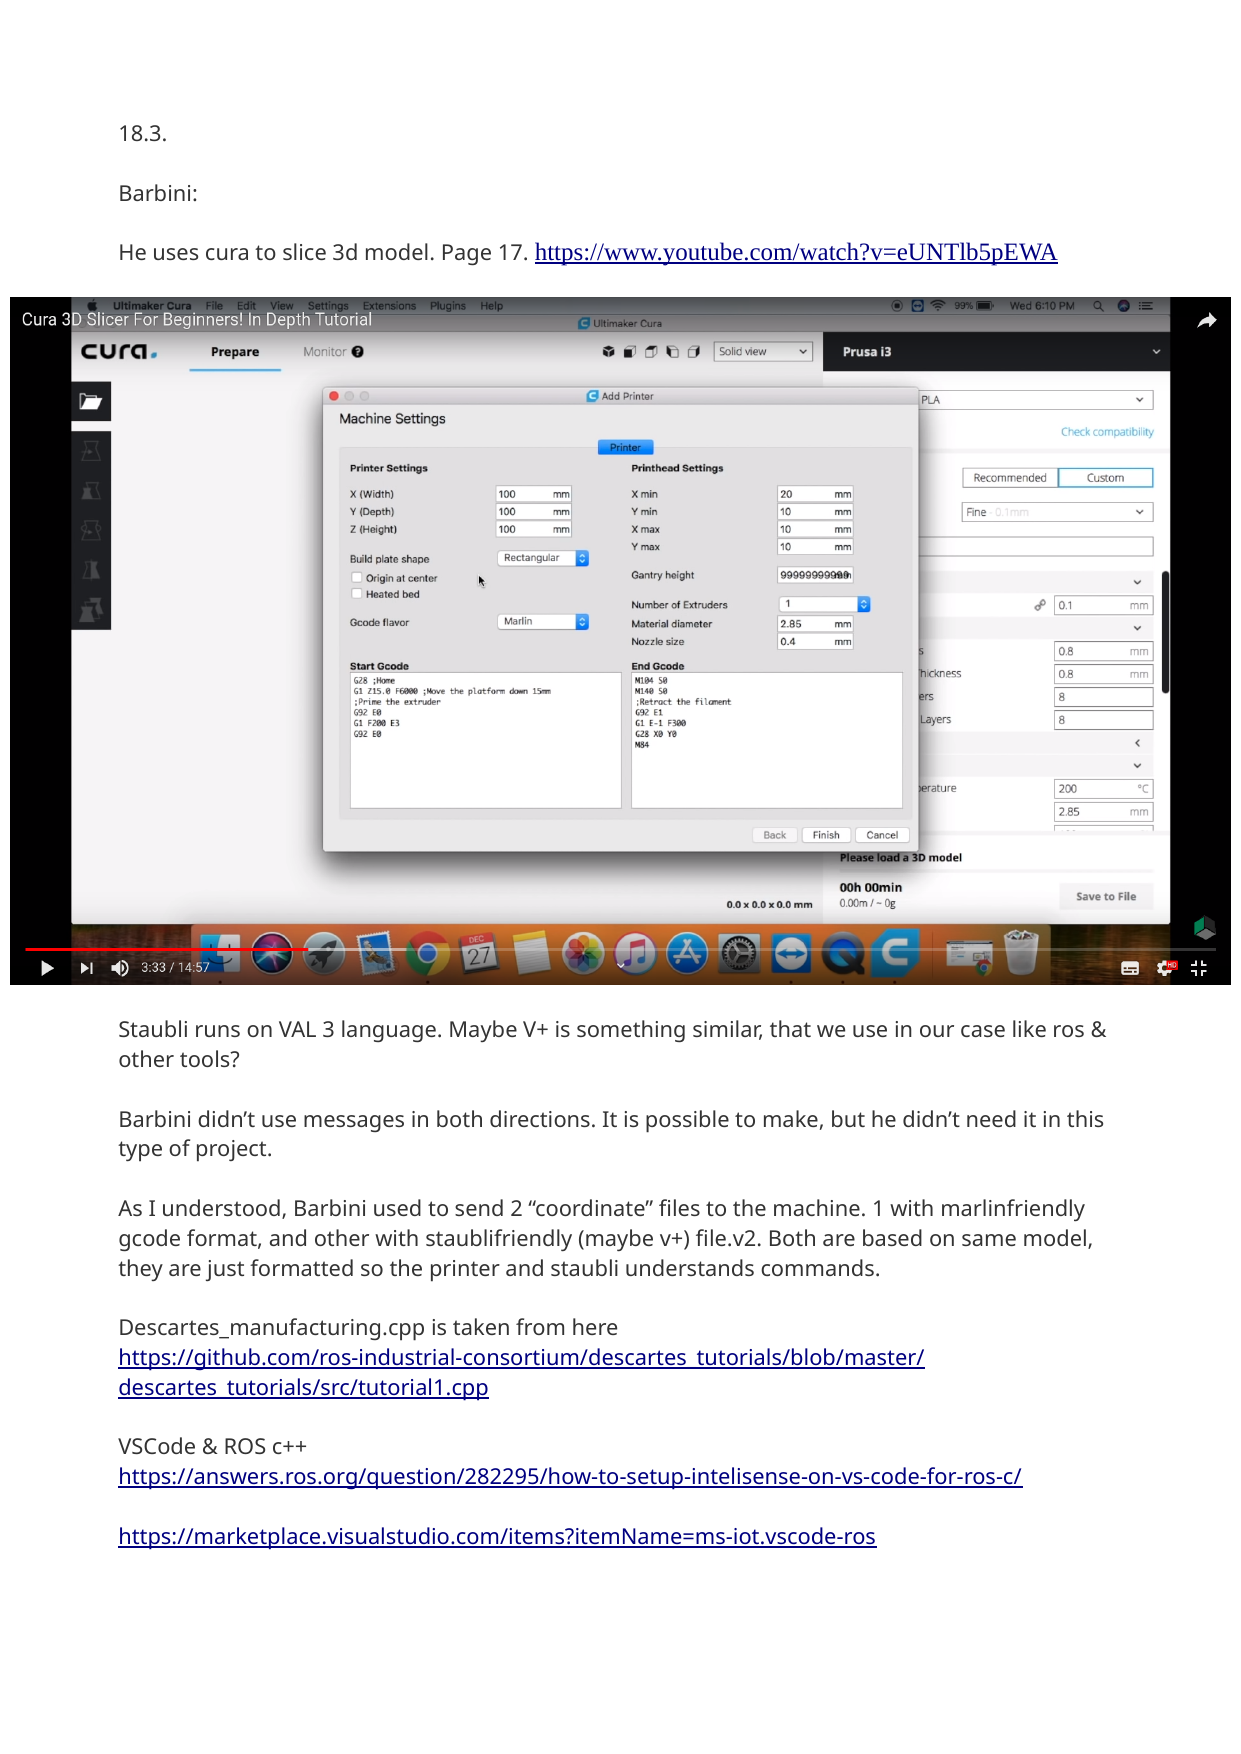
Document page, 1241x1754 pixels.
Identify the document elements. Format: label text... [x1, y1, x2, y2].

text VSCode & ROS c++ [118, 1431, 1122, 1461]
text Barbini didn’t use messages in both directions. It is possible to make, but he didn’t need it in this type of project. [118, 1103, 1122, 1163]
text Staubli runs on VAL 3 language. Maybe V+ is something similar, that we use in our case like ros & other tools? [118, 1014, 1122, 1074]
text As I understood, Barbini used to send 2 “coordinate” files to the machine. 1 with marlinfriendly gcode format, and other with staublifriendly (maybe v+) file.v2. Both are based on same model, they are just formatted so the printer and staubli understands commands. [118, 1193, 1122, 1282]
text He uses cura to slice 3d model. Page 17. https://www.youtube.com/watch?v=eUNTlb5pEWA [118, 237, 1122, 267]
text 18.3. [118, 118, 1122, 148]
text https://marketplace.visualstudio.com/items?itemName=ms-iot.vscode-ros [118, 1521, 1122, 1550]
picture [10, 297, 1231, 985]
text https://answers.ros.org/question/282295/how-to-setup-intelisense-on-vs-code-for-ros-c/ [118, 1461, 1122, 1491]
text Descartes_manufacturing.cpp is taken from here [118, 1312, 1122, 1342]
text https://github.com/ros-industrial-consortium/descartes_tutorials/blob/master/descartes_tutorials/src/tutorial1.cpp [118, 1342, 1122, 1401]
text Barbini: [118, 178, 1122, 207]
